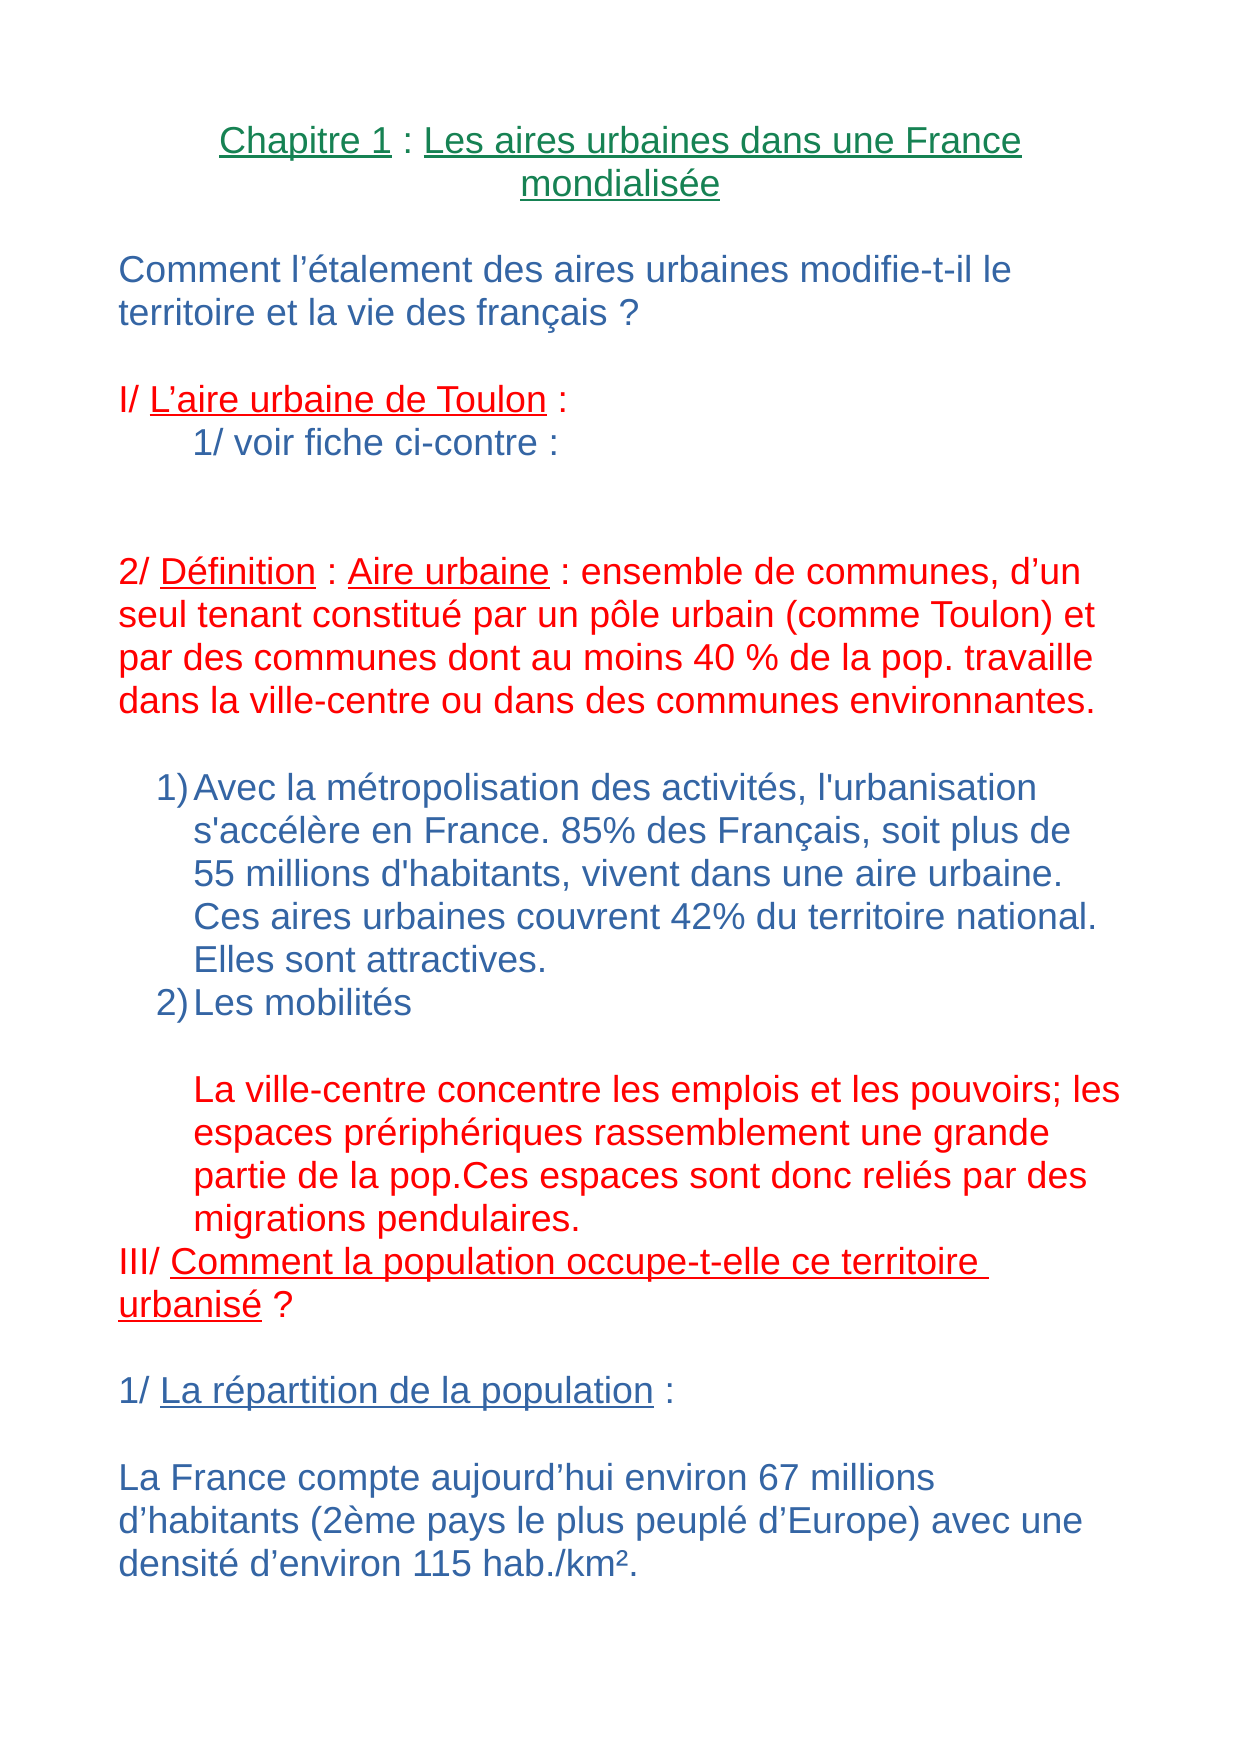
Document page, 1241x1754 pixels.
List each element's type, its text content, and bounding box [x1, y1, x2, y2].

text 1/ voir fiche ci-contre : [118, 420, 1122, 463]
list La ville-centre concentre les emplois et les pouvoirs; les espaces prériphériques rassemblement une grande partie de la pop.Ces espaces sont donc reliés par des migrations pendulaires. [156, 1067, 1122, 1239]
text I/ L’aire urbaine de Toulon : [118, 377, 1122, 420]
text Chapitre 1 : Les aires urbaines dans une France mondialisée [118, 118, 1122, 204]
text 1/ La répartition de la population : [118, 1369, 1122, 1412]
text Comment l’étalement des aires urbaines modifie-t-il le territoire et la vie des français ? [118, 247, 1122, 334]
list Les mobilités [156, 981, 1122, 1024]
text La France compte aujourd’hui environ 67 millions d’habitants (2ème pays le plus peuplé d’Europe) avec une densité d’environ 115 hab./km². [118, 1455, 1122, 1584]
text III/ Comment la population occupe-t-elle ce territoire urbanisé ? [118, 1239, 1122, 1326]
list Avec la métropolisation des activités, l'urbanisation s'accélère en France. 85% des Français, soit plus de 55 millions d'habitants, vivent dans une aire urbaine. Ces aires urbaines couvrent 42% du territoire national. Elles sont attractives. [156, 765, 1122, 981]
text 2/ Définition : Aire urbaine : ensemble de communes, d’un seul tenant constitué par un pôle urbain (comme Toulon) et par des communes dont au moins 40 % de la pop. travaille dans la ville-centre ou dans des communes environnantes. [118, 549, 1122, 722]
